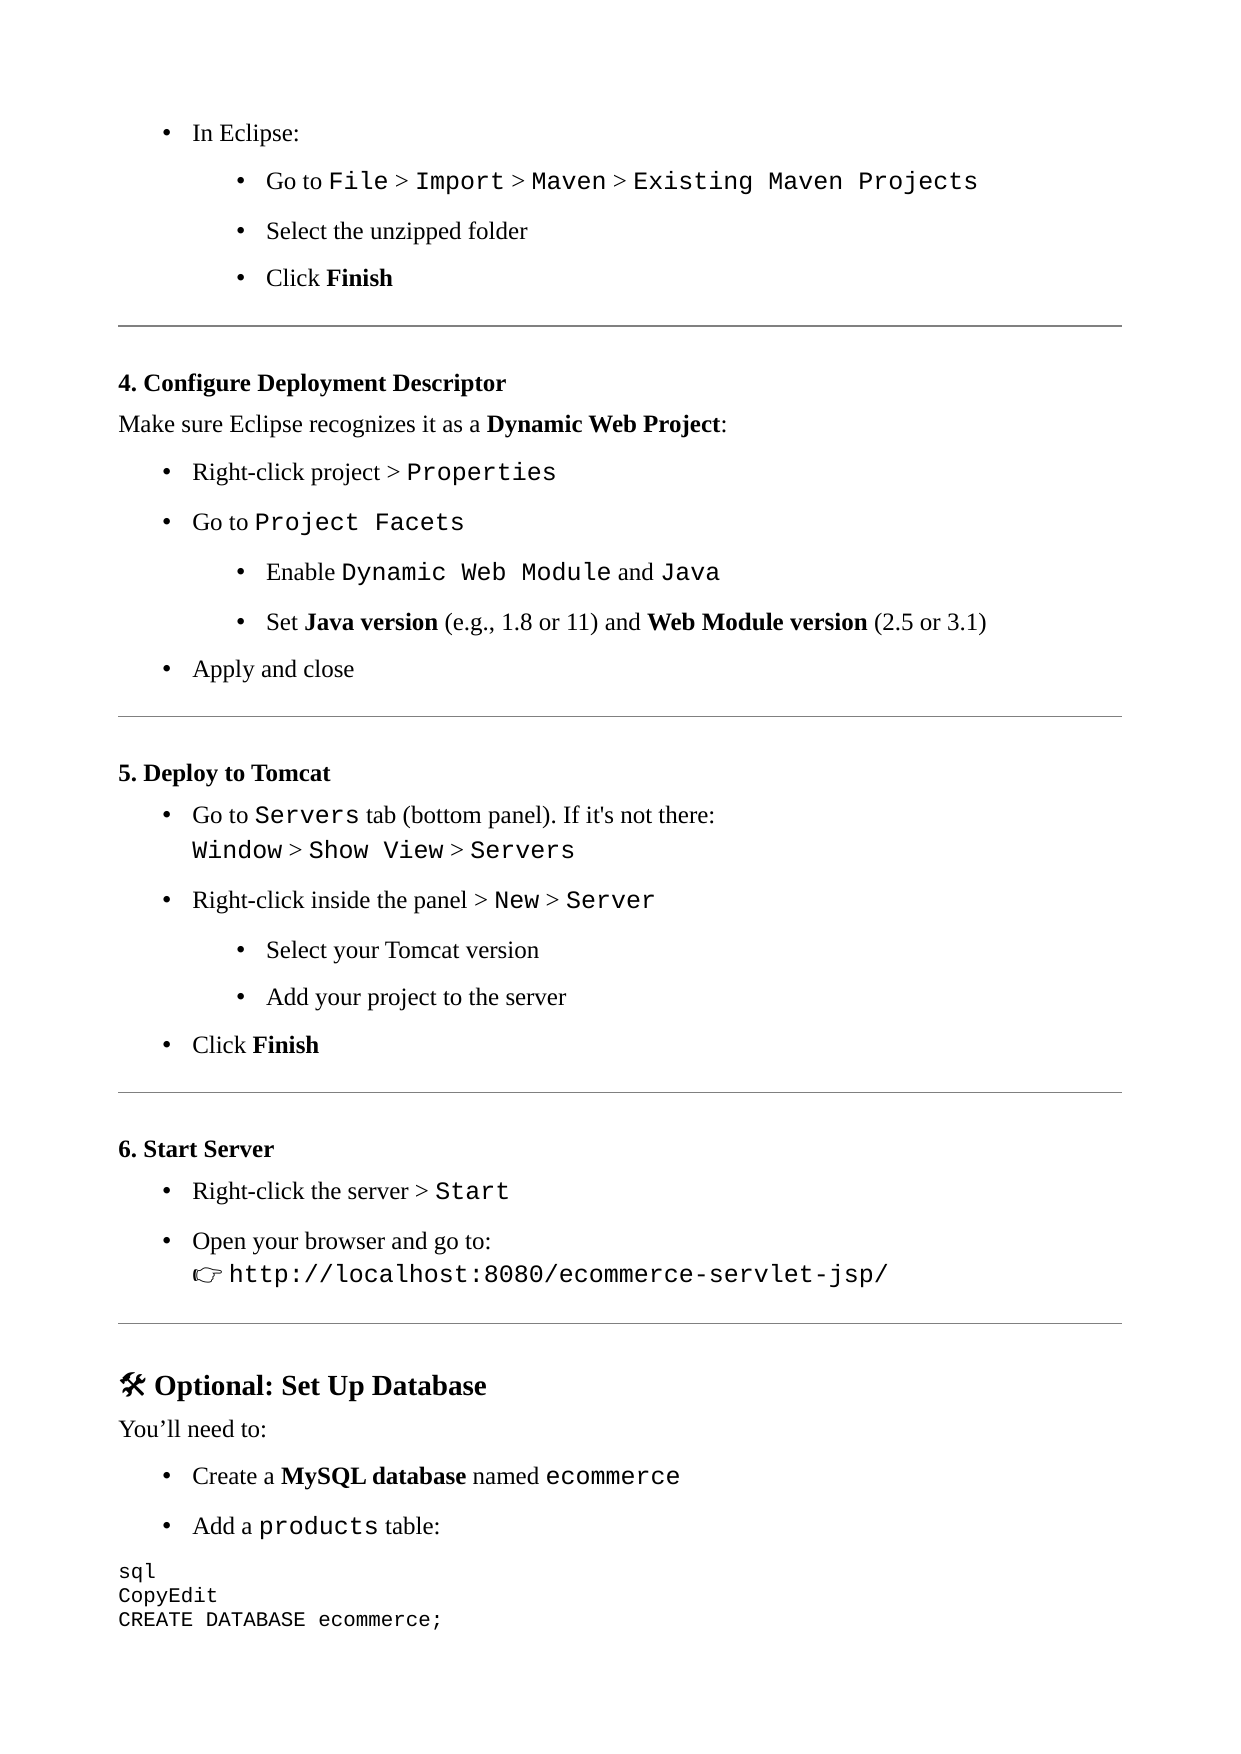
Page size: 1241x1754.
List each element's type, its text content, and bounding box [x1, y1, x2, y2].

list Right-click inside the panel > New > Server [162, 885, 1122, 916]
list Go to File > Import > Maven > Existing Maven Projects [236, 166, 1122, 197]
text CopyEdit [118, 1585, 1122, 1608]
list Go to Servers tab (bottom panel). If it's not there: Window > Show View > Servers [162, 800, 1122, 866]
subtitle 4. Configure Deployment Descriptor [118, 368, 1122, 396]
list Click Finish [236, 263, 1122, 292]
text Make sure Eclipse recognizes it as a Dynamic Web Project: [118, 409, 1122, 438]
text sql [118, 1561, 1122, 1585]
list Go to Project Facets [162, 507, 1122, 537]
subtitle 🛠️ Optional: Set Up Database [118, 1368, 1122, 1401]
list Select the unzipped folder [236, 216, 1122, 244]
list Set Java version (e.g., 1.8 or 11) and Web Module version (2.5 or 3.1) [236, 607, 1122, 635]
list Add your project to the server [236, 982, 1122, 1011]
list Open your browser and go to: 👉 http://localhost:8080/ecommerce-servlet-jsp/ [162, 1226, 1122, 1289]
list Click Finish [162, 1030, 1122, 1059]
list Add a products table: [162, 1511, 1122, 1542]
subtitle 6. Start Server [118, 1134, 1122, 1163]
list Right-click project > Properties [162, 457, 1122, 487]
subtitle 5. Deploy to Tomcat [118, 758, 1122, 787]
text You’ll need to: [118, 1414, 1122, 1442]
list Create a MySQL database named ecommerce [162, 1461, 1122, 1492]
list Enable Dynamic Web Module and Java [236, 557, 1122, 587]
text CREATE DATABASE ecommerce; [118, 1608, 1122, 1632]
list Apply and close [162, 654, 1122, 683]
list Select your Tomcat version [236, 935, 1122, 964]
list In Eclipse: [162, 118, 1122, 147]
list Right-click the server > Start [162, 1176, 1122, 1207]
